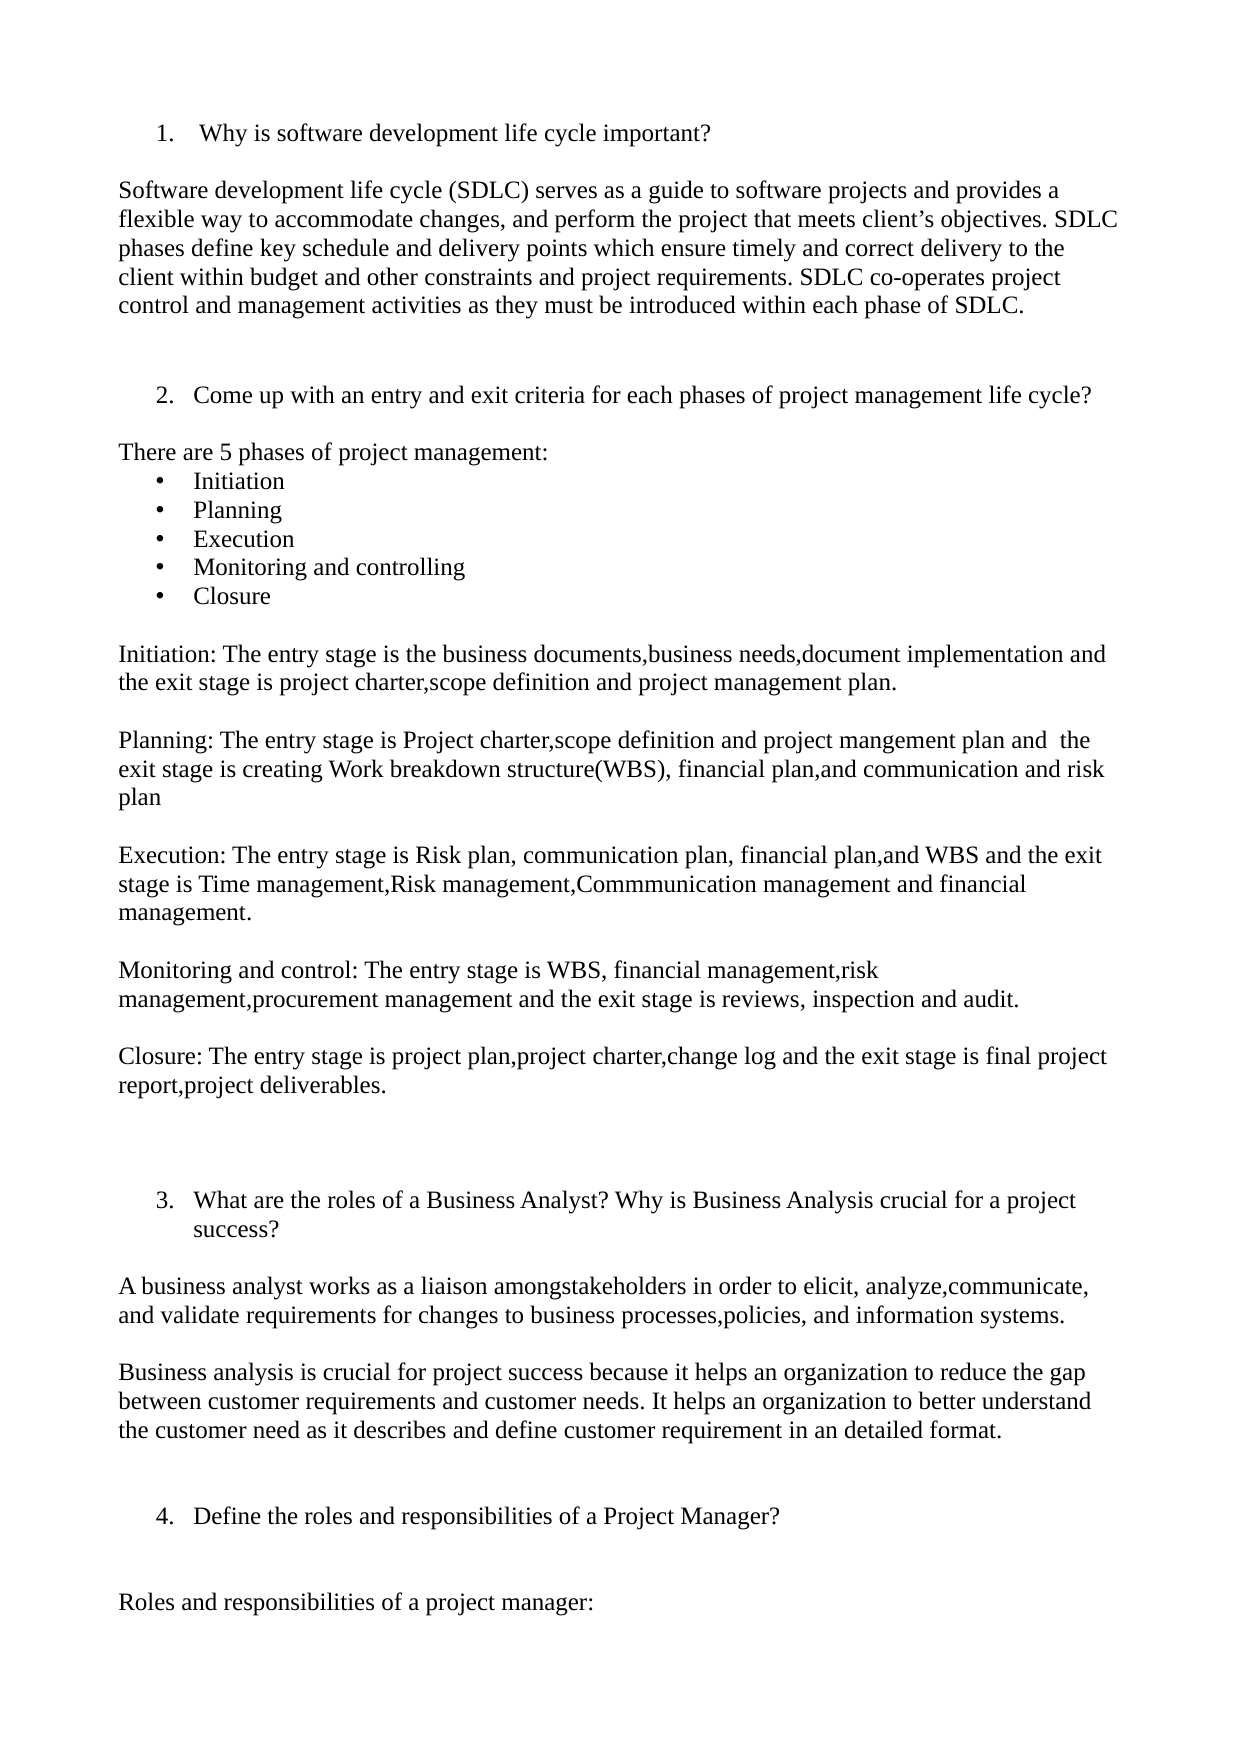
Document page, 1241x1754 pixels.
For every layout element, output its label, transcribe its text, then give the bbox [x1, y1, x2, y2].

list Define the roles and responsibilities of a Project Manager? [156, 1501, 1122, 1530]
list Initiation [156, 466, 1122, 495]
text Initiation: The entry stage is the business documents,business needs,document implementation and the exit stage is project charter,scope definition and project management plan. [118, 639, 1122, 696]
text Planning: The entry stage is Project charter,scope definition and project mangement plan and the exit stage is creating Work breakdown structure(WBS), financial plan,and communication and risk plan [118, 725, 1122, 811]
list Closure [156, 581, 1122, 610]
text A business analyst works as a liaison amongstakeholders in order to elicit, analyze,communicate, and validate requirements for changes to business processes,policies, and information systems. [118, 1271, 1122, 1329]
text Execution: The entry stage is Risk plan, communication plan, financial plan,and WBS and the exit stage is Time management,Risk management,Commmunication management and financial management. [118, 840, 1122, 926]
text Monitoring and control: The entry stage is WBS, financial management,risk management,procurement management and the exit stage is reviews, inspection and audit. [118, 955, 1122, 1012]
list What are the roles of a Business Analyst? Why is Business Analysis crucial for a project success? [156, 1185, 1122, 1242]
text Closure: The entry stage is project plan,project charter,change log and the exit stage is final project report,project deliverables. [118, 1041, 1122, 1099]
text There are 5 phases of project management: [118, 437, 1122, 466]
list Why is software development life cycle important? [156, 118, 1122, 147]
text Roles and responsibilities of a project manager: [118, 1587, 1122, 1616]
list Execution [156, 524, 1122, 552]
text Business analysis is crucial for project success because it helps an organization to reduce the gap between customer requirements and customer needs. It helps an organization to better understand the customer need as it describes and define customer requirement in an detailed format. [118, 1357, 1122, 1444]
list Planning [156, 495, 1122, 524]
list Come up with an entry and exit criteria for each phases of project management life cycle? [156, 380, 1122, 409]
list Monitoring and controlling [156, 552, 1122, 581]
text Software development life cycle (SDLC) serves as a guide to software projects and provides a flexible way to accommodate changes, and perform the project that meets client’s objectives. SDLC phases define key schedule and delivery points which ensure timely and correct delivery to the client within budget and other constraints and project requirements. SDLC co-operates project control and management activities as they must be introduced within each phase of SDLC. [118, 176, 1122, 319]
